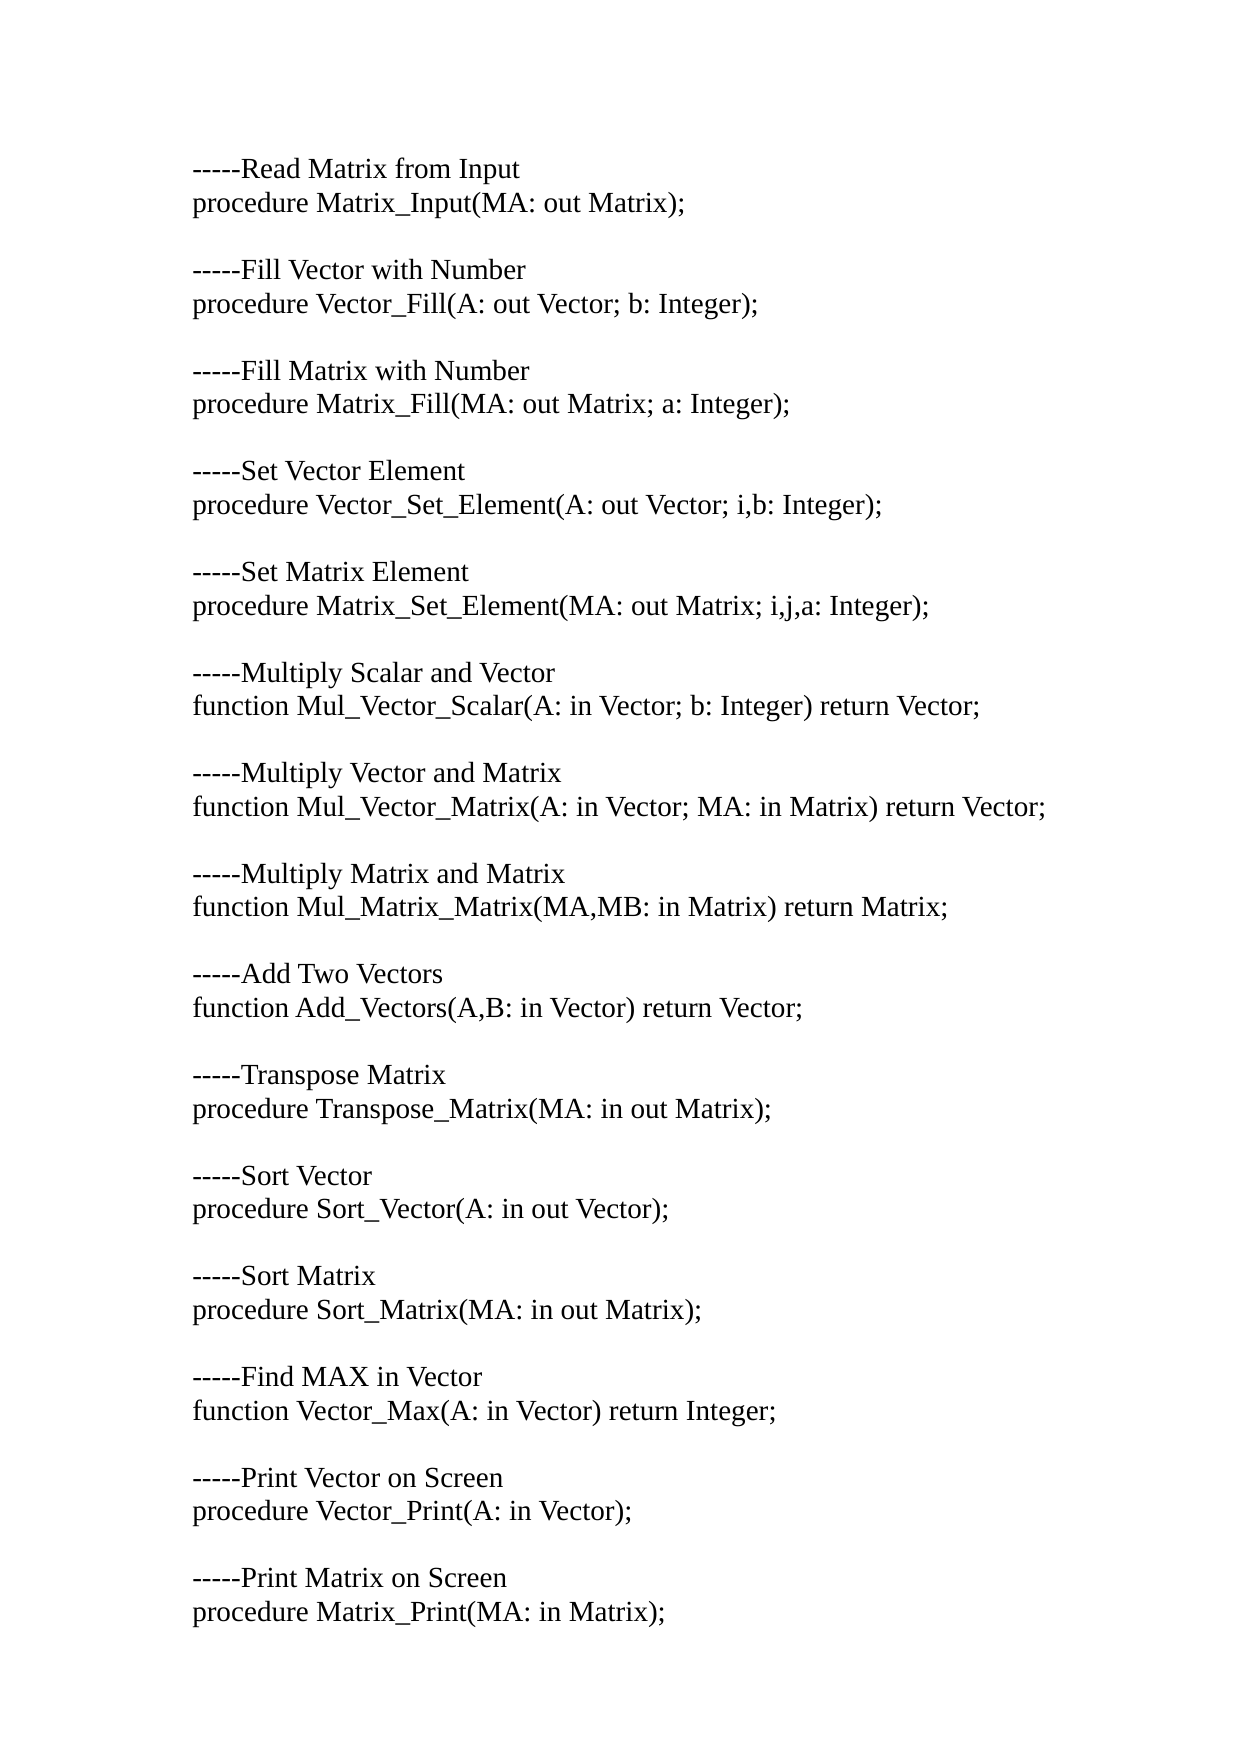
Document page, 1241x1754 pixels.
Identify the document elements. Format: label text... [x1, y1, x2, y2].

text -----Transpose Matrix [118, 1057, 1122, 1091]
text -----Set Matrix Element [118, 554, 1122, 588]
text procedure Matrix_Print(MA: in Matrix); [118, 1594, 1122, 1627]
text procedure Vector_Fill(A: out Vector; b: Integer); [118, 286, 1122, 319]
text function Mul_Vector_Scalar(A: in Vector; b: Integer) return Vector; [118, 688, 1122, 722]
text function Vector_Max(A: in Vector) return Integer; [118, 1393, 1122, 1426]
text procedure Matrix_Set_Element(MA: out Matrix; i,j,a: Integer); [118, 588, 1122, 621]
text procedure Transpose_Matrix(MA: in out Matrix); [118, 1091, 1122, 1124]
text procedure Vector_Set_Element(A: out Vector; i,b: Integer); [118, 487, 1122, 521]
text -----Set Vector Element [118, 453, 1122, 487]
text -----Fill Matrix with Number [118, 353, 1122, 386]
text procedure Matrix_Input(MA: out Matrix); [118, 185, 1122, 219]
text function Mul_Vector_Matrix(A: in Vector; MA: in Matrix) return Vector; [118, 789, 1122, 822]
text function Add_Vectors(A,B: in Vector) return Vector; [118, 990, 1122, 1024]
text -----Multiply Matrix and Matrix [118, 856, 1122, 889]
text procedure Sort_Matrix(MA: in out Matrix); [118, 1292, 1122, 1326]
text -----Sort Matrix [118, 1258, 1122, 1292]
text function Mul_Matrix_Matrix(MA,MB: in Matrix) return Matrix; [118, 889, 1122, 923]
text -----Print Vector on Screen [118, 1460, 1122, 1493]
text -----Multiply Scalar and Vector [118, 655, 1122, 688]
text -----Sort Vector [118, 1158, 1122, 1191]
text -----Add Two Vectors [118, 957, 1122, 990]
text -----Fill Vector with Number [118, 252, 1122, 286]
text procedure Vector_Print(A: in Vector); [118, 1493, 1122, 1527]
text procedure Matrix_Fill(MA: out Matrix; a: Integer); [118, 386, 1122, 420]
text -----Multiply Vector and Matrix [118, 755, 1122, 789]
text -----Read Matrix from Input [118, 152, 1122, 185]
text procedure Sort_Vector(A: in out Vector); [118, 1191, 1122, 1225]
text -----Print Matrix on Screen [118, 1560, 1122, 1594]
text -----Find MAX in Vector [118, 1359, 1122, 1393]
